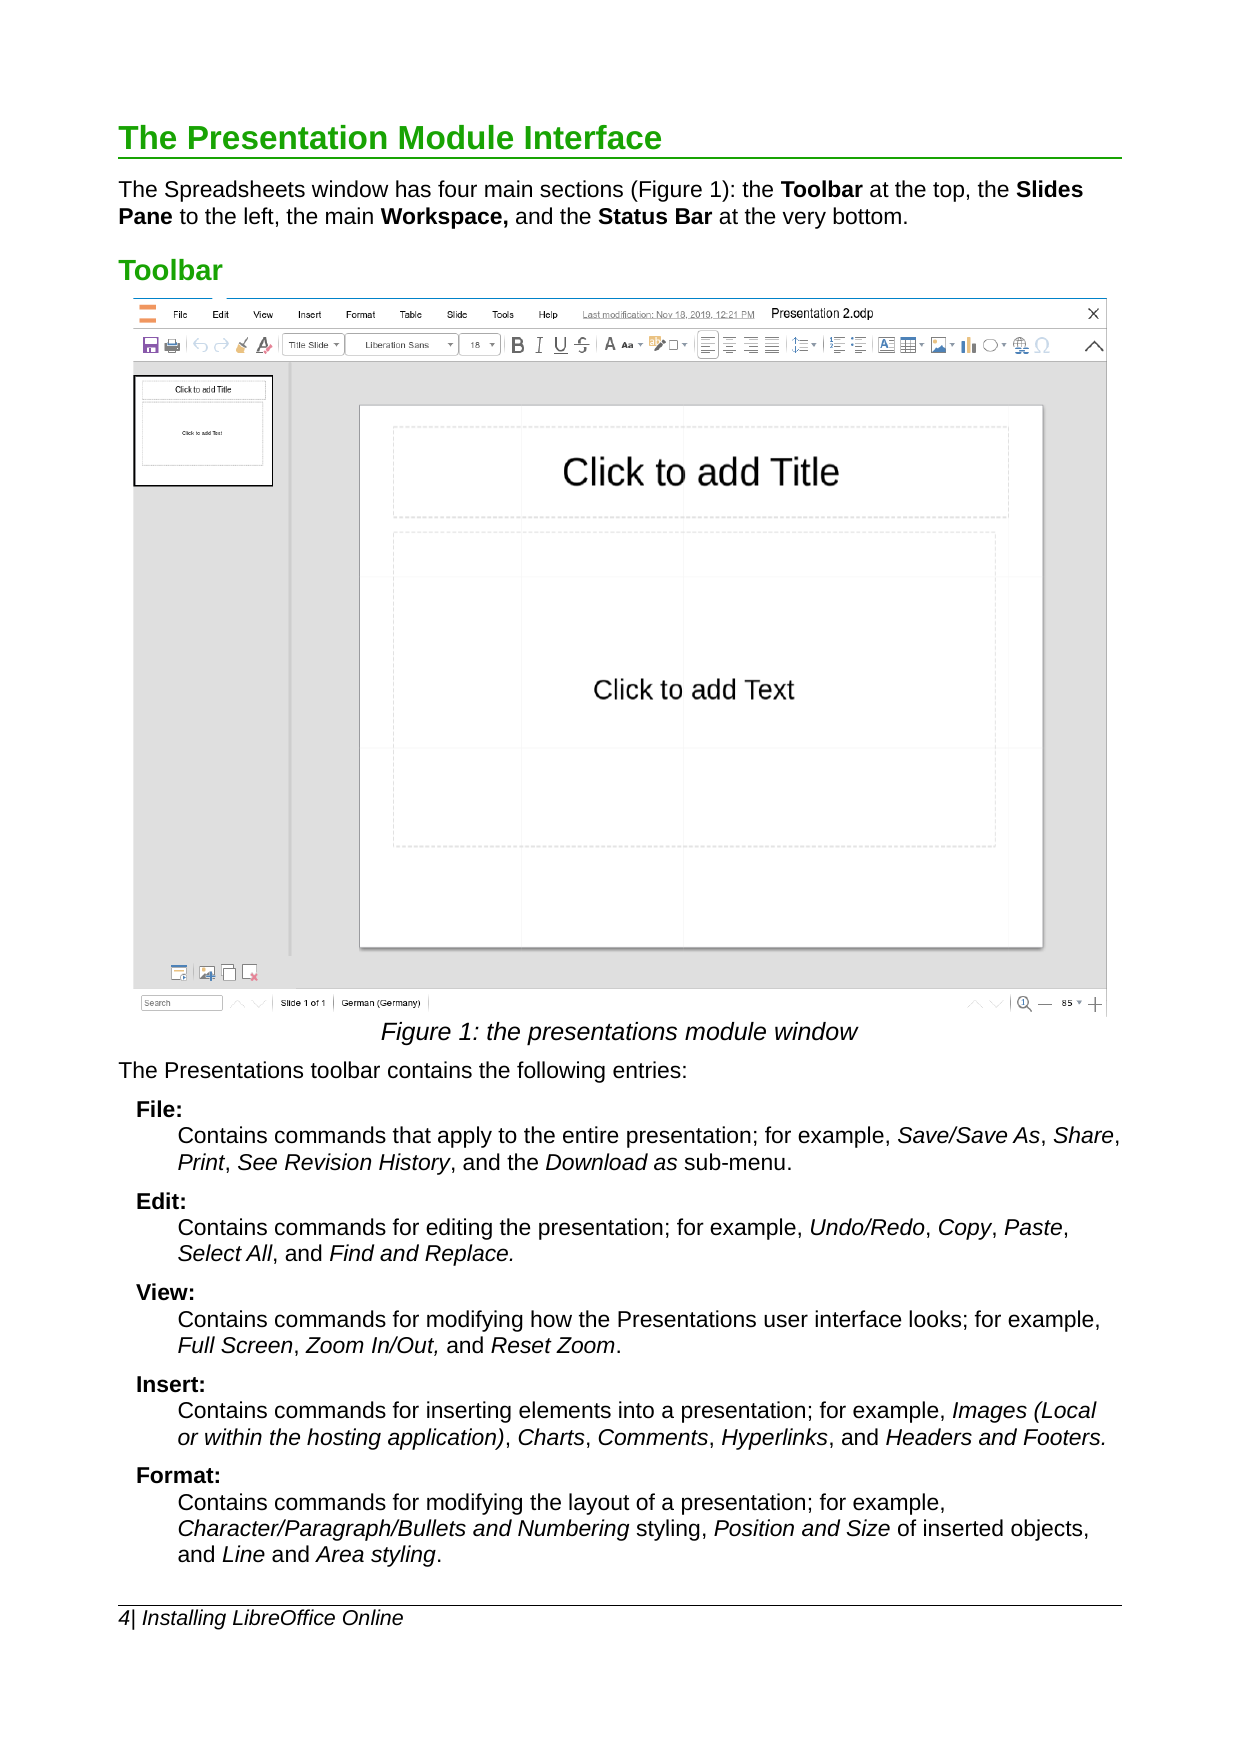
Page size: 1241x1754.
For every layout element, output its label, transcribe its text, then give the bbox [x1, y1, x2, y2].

text Contains commands for inserting elements into a presentation; for example, Images (Local or within the hosting application), Charts, Comments, Hyperlinks, and Headers and Footers. [177, 1397, 1122, 1450]
text Insert: [136, 1371, 1122, 1397]
text Contains commands for editing the presentation; for example, Undo/Redo, Copy, Paste, Select All, and Find and Replace. [177, 1214, 1122, 1267]
subtitle The Presentation Module Interface [118, 118, 1122, 157]
text Contains commands for modifying the layout of a presentation; for example, Character/Paragraph/Bullets and Numbering styling, Position and Size of inserted objects, and Line and Area styling. [177, 1489, 1122, 1568]
text Edit: [136, 1188, 1122, 1214]
text Contains commands for modifying how the Presentations user interface looks; for example, Full Screen, Zoom In/Out, and Reset Zoom. [177, 1306, 1122, 1358]
text Format: [136, 1462, 1122, 1489]
subtitle Toolbar [118, 253, 1122, 286]
text Contains commands that apply to the entire presentation; for example, Save/Save As, Share, Print, See Revision History, and the Download as sub-menu. [177, 1122, 1122, 1175]
picture [133, 298, 1107, 1017]
text View: [136, 1279, 1122, 1306]
text Figure 1: the presentations module window [118, 298, 1122, 1045]
text The Presentations toolbar contains the following entries: [118, 1057, 1122, 1083]
text The Spreadsheets window has four main sections (Figure 1): the Toolbar at the top, the Slides Pane to the left, the main Workspace, and the Status Bar at the very bottom. [118, 176, 1122, 229]
text File: [136, 1096, 1122, 1122]
